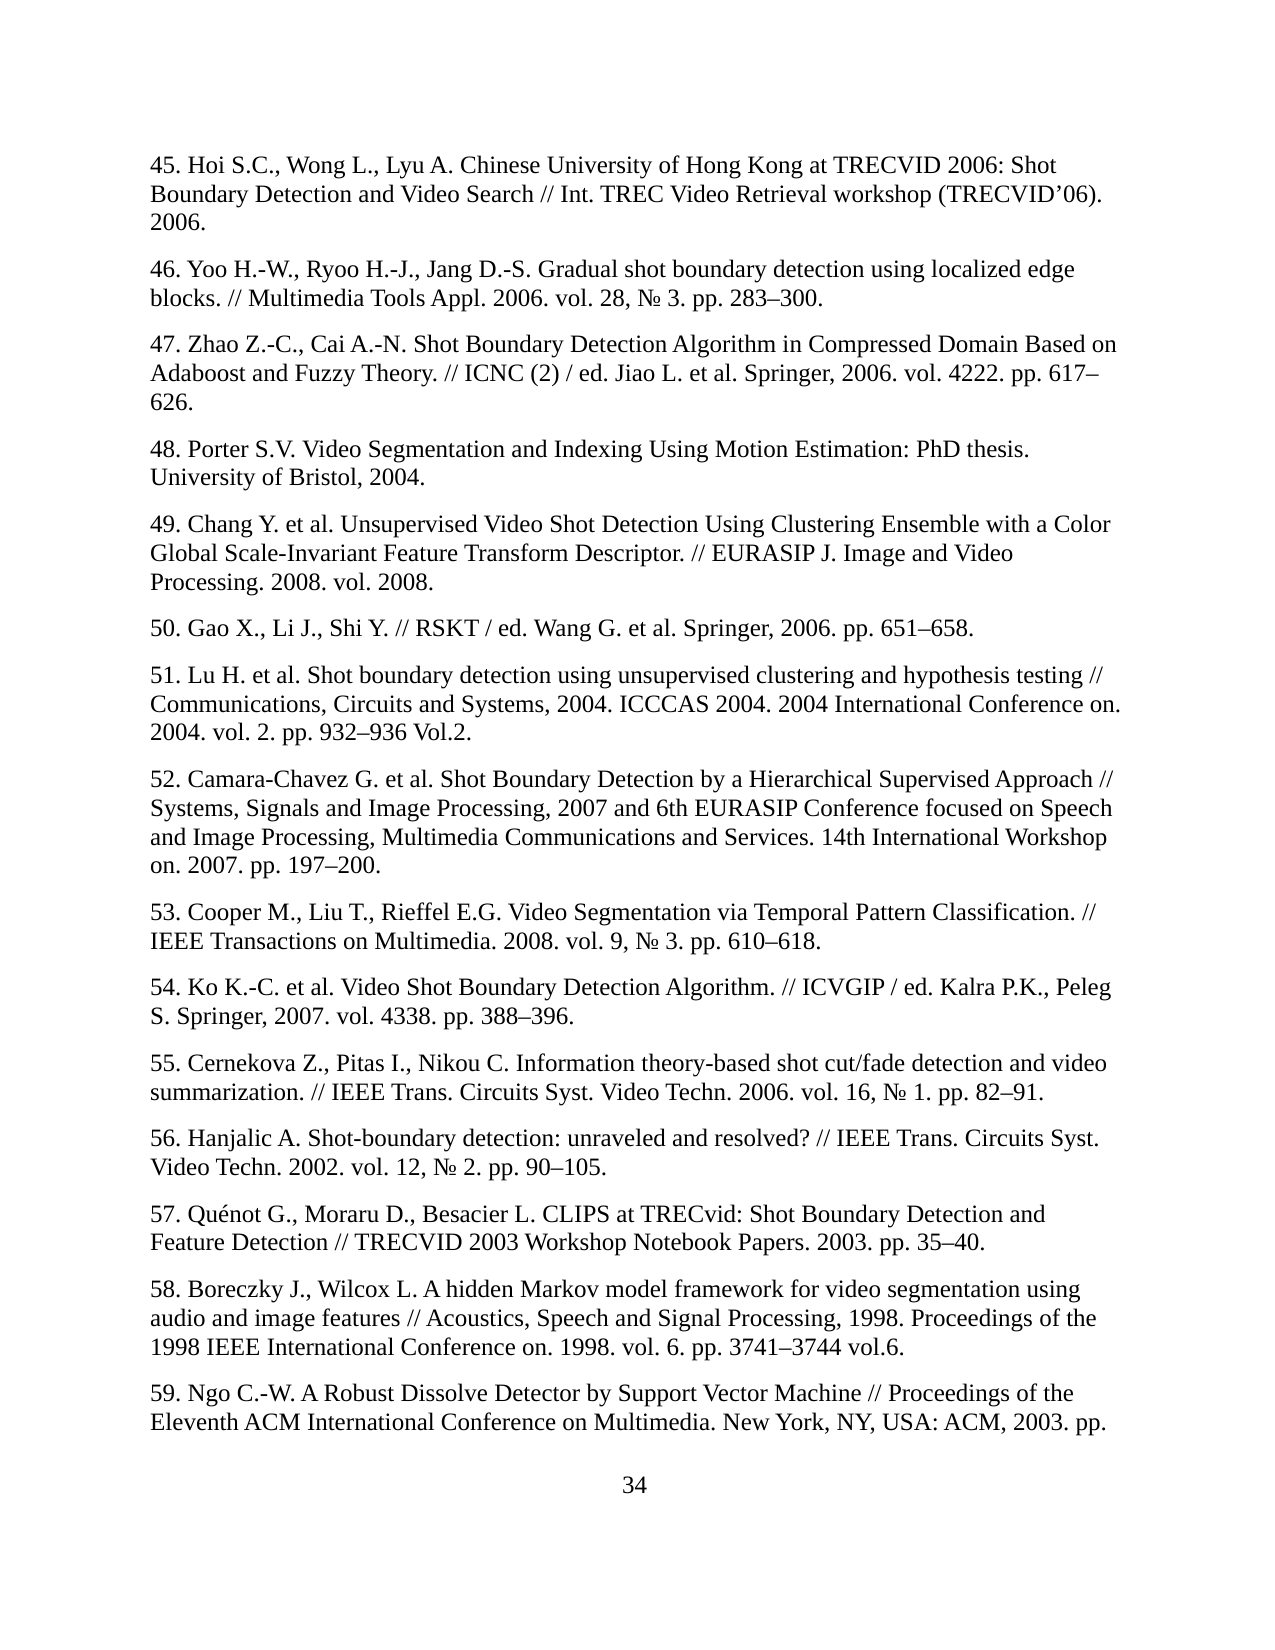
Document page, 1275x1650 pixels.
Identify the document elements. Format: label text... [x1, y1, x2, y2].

text 45. Hoi S.C., Wong L., Lyu A. Chinese University of Hong Kong at TRECVID 2006: Shot Boundary Detection and Video Search // Int. TREC Video Retrieval workshop (TRECVID’06). 2006. [150, 150, 1125, 236]
text 48. Porter S.V. Video Segmentation and Indexing Using Motion Estimation: PhD thesis. University of Bristol, 2004. [150, 434, 1125, 491]
text 58. Boreczky J., Wilcox L. A hidden Markov model framework for video segmentation using audio and image features // Acoustics, Speech and Signal Processing, 1998. Proceedings of the 1998 IEEE International Conference on. 1998. vol. 6. pp. 3741–3744 vol.6. [150, 1274, 1125, 1360]
text 49. Chang Y. et al. Unsupervised Video Shot Detection Using Clustering Ensemble with a Color Global Scale-Invariant Feature Transform Descriptor. // EURASIP J. Image and Video Processing. 2008. vol. 2008. [150, 509, 1125, 595]
text 53. Cooper M., Liu T., Rieffel E.G. Video Segmentation via Temporal Pattern Classification. // IEEE Transactions on Multimedia. 2008. vol. 9, № 3. pp. 610–618. [150, 897, 1125, 954]
text 55. Cernekova Z., Pitas I., Nikou C. Information theory-based shot cut/fade detection and video summarization. // IEEE Trans. Circuits Syst. Video Techn. 2006. vol. 16, № 1. pp. 82–91. [150, 1048, 1125, 1105]
text 57. Quénot G., Moraru D., Besacier L. CLIPS at TRECvid: Shot Boundary Detection and Feature Detection // TRECVID 2003 Workshop Notebook Papers. 2003. pp. 35–40. [150, 1199, 1125, 1256]
text 54. Ko K.-C. et al. Video Shot Boundary Detection Algorithm. // ICVGIP / ed. Kalra P.K., Peleg S. Springer, 2007. vol. 4338. pp. 388–396. [150, 972, 1125, 1030]
text 47. Zhao Z.-C., Cai A.-N. Shot Boundary Detection Algorithm in Compressed Domain Based on Adaboost and Fuzzy Theory. // ICNC (2) / ed. Jiao L. et al. Springer, 2006. vol. 4222. pp. 617–626. [150, 329, 1125, 416]
text 52. Camara-Chavez G. et al. Shot Boundary Detection by a Hierarchical Supervised Approach // Systems, Signals and Image Processing, 2007 and 6th EURASIP Conference focused on Speech and Image Processing, Multimedia Communications and Services. 14th International Workshop on. 2007. pp. 197–200. [150, 764, 1125, 879]
text 51. Lu H. et al. Shot boundary detection using unsupervised clustering and hypothesis testing // Communications, Circuits and Systems, 2004. ICCCAS 2004. 2004 International Conference on. 2004. vol. 2. pp. 932–936 Vol.2. [150, 660, 1125, 746]
text 59. Ngo C.-W. A Robust Dissolve Detector by Support Vector Machine // Proceedings of the Eleventh ACM International Conference on Multimedia. New York, NY, USA: ACM, 2003. pp. [150, 1378, 1125, 1436]
text 56. Hanjalic A. Shot-boundary detection: unraveled and resolved? // IEEE Trans. Circuits Syst. Video Techn. 2002. vol. 12, № 2. pp. 90–105. [150, 1123, 1125, 1181]
text 50. Gao X., Li J., Shi Y. // RSKT / ed. Wang G. et al. Springer, 2006. pp. 651–658. [150, 613, 1125, 642]
text 46. Yoo H.-W., Ryoo H.-J., Jang D.-S. Gradual shot boundary detection using localized edge blocks. // Multimedia Tools Appl. 2006. vol. 28, № 3. pp. 283–300. [150, 254, 1125, 312]
